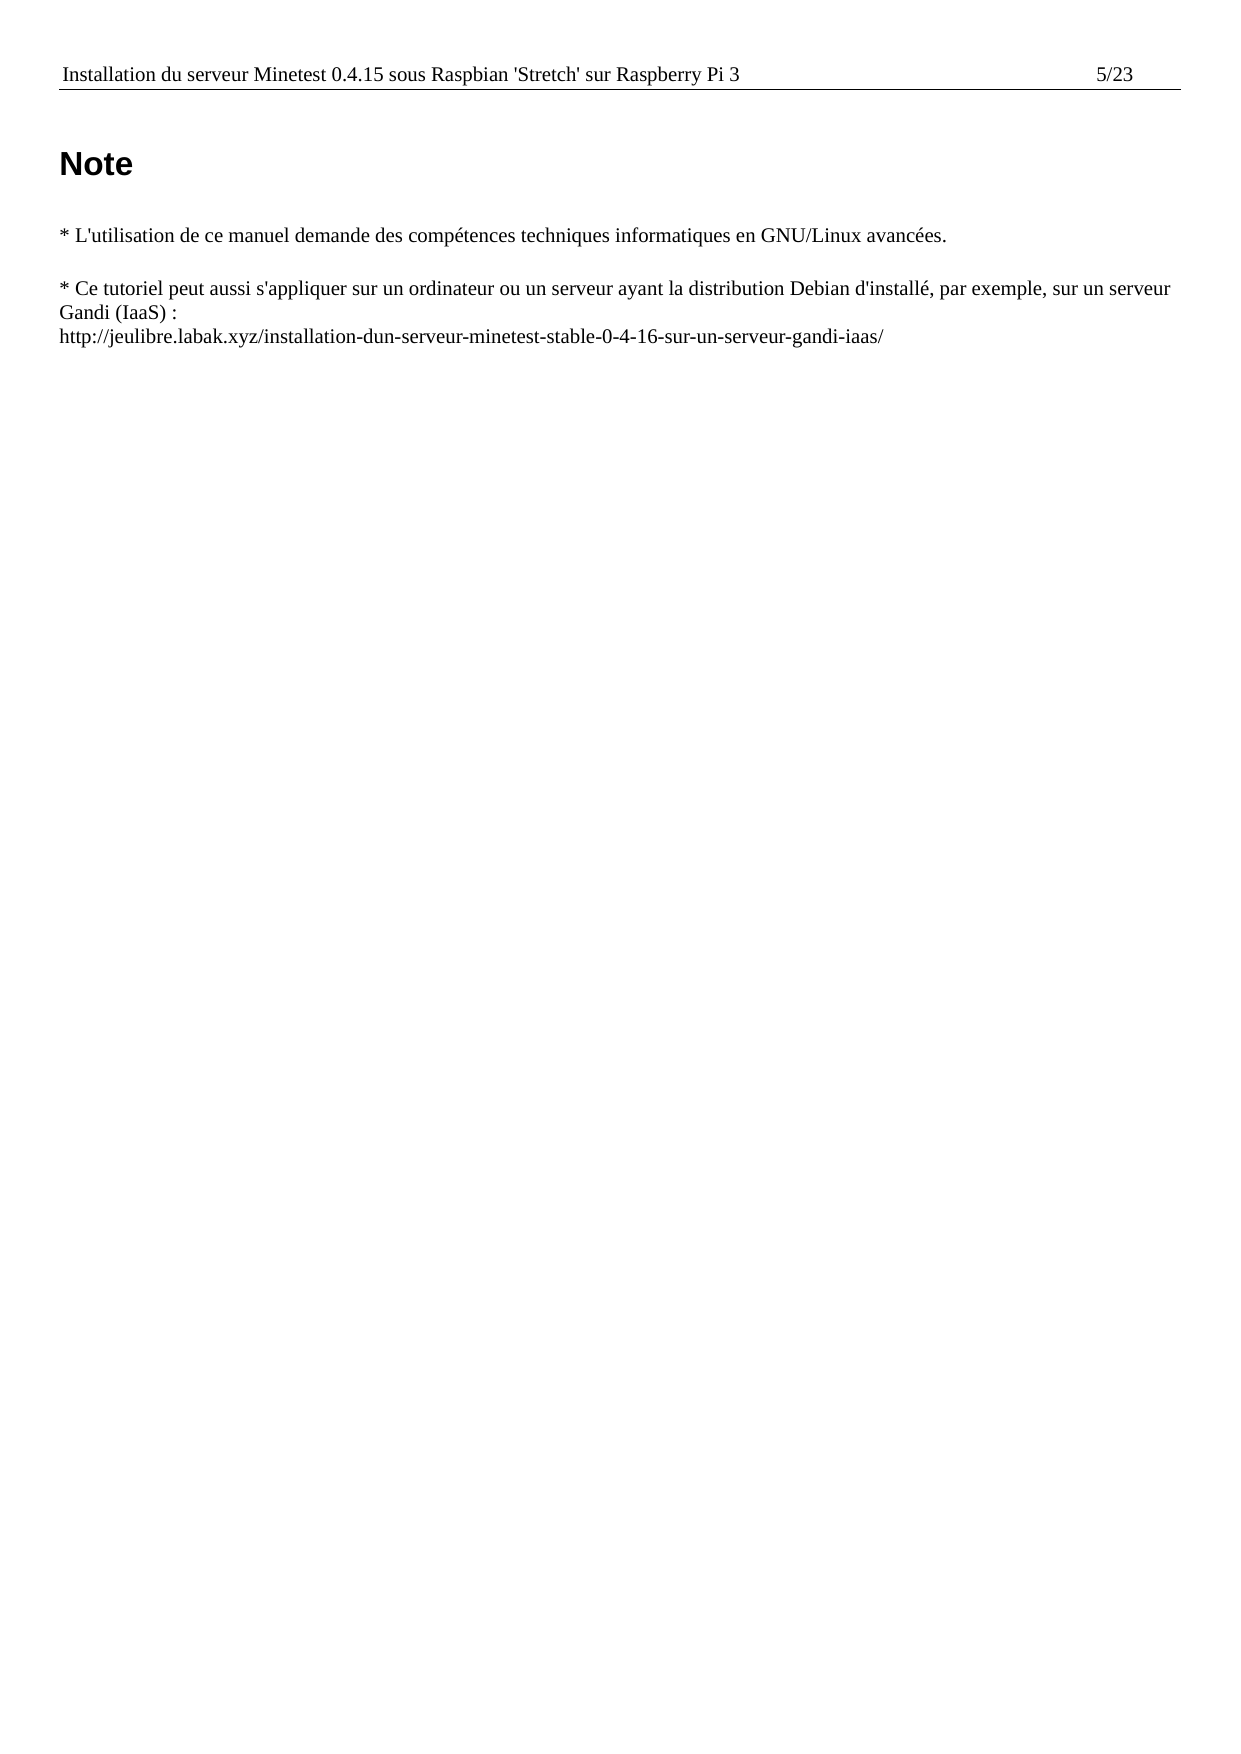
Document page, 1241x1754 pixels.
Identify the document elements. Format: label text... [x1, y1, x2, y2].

subtitle Note [59, 143, 1181, 182]
text * Ce tutoriel peut aussi s'appliquer sur un ordinateur ou un serveur ayant la distribution Debian d'installé, par exemple, sur un serveur Gandi (IaaS) : [59, 276, 1181, 324]
text http://jeulibre.labak.xyz/installation-dun-serveur-minetest-stable-0-4-16-sur-un-serveur-gandi-iaas/ [59, 324, 1181, 348]
text * L'utilisation de ce manuel demande des compétences techniques informatiques en GNU/Linux avancées. [59, 223, 1181, 247]
